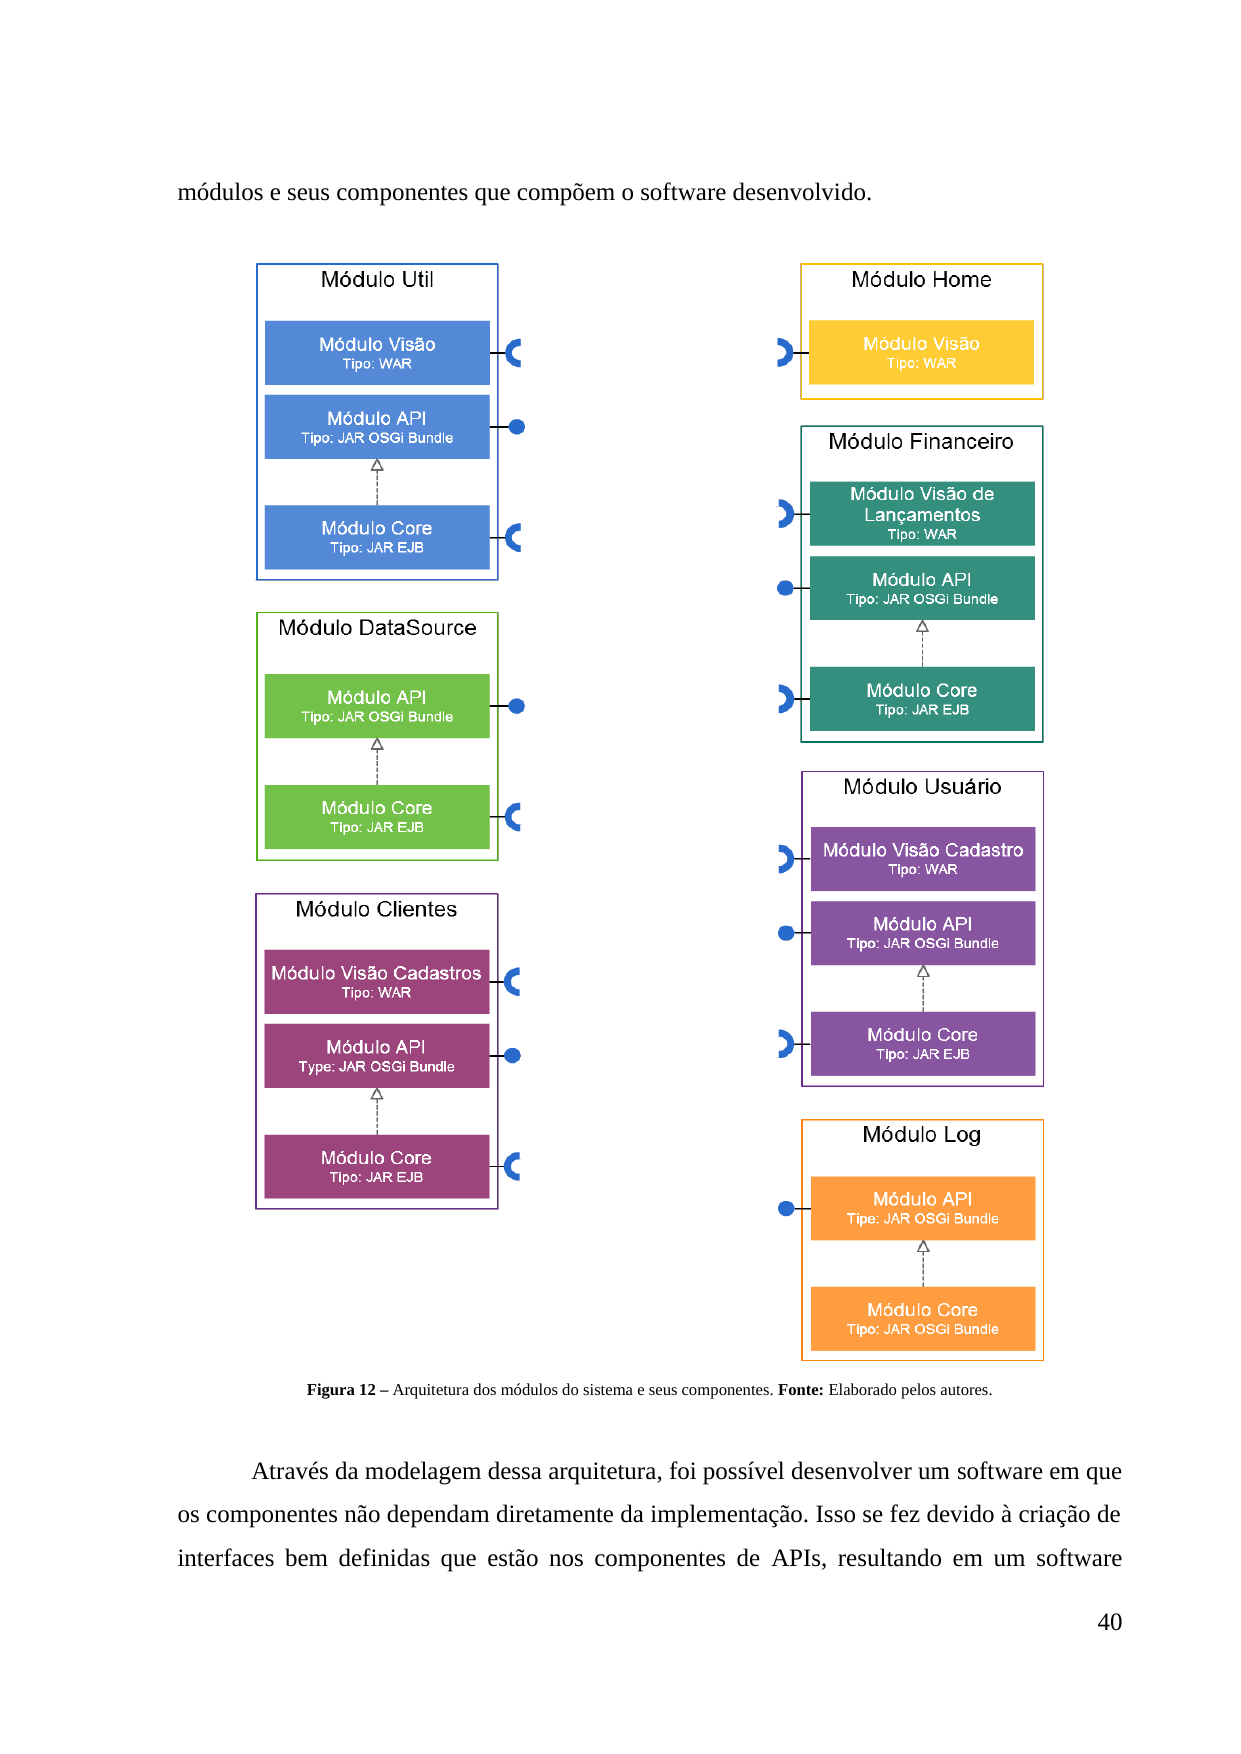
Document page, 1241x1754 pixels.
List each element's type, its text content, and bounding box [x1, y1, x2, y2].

text Figura 12 – Arquitetura dos módulos do sistema e seus componentes. Fonte: Elaborado pelos autores. [250, 1379, 1049, 1399]
text Através da modelagem dessa arquitetura, foi possível desenvolver um software em que os componentes não dependam diretamente da implementação. Isso se fez devido à criação de interfaces bem definidas que estão nos componentes de APIs, resultando em um software [177, 1456, 1122, 1571]
text módulos e seus componentes que compõem o software desenvolvido. [177, 177, 1122, 206]
picture [255, 263, 1044, 1361]
